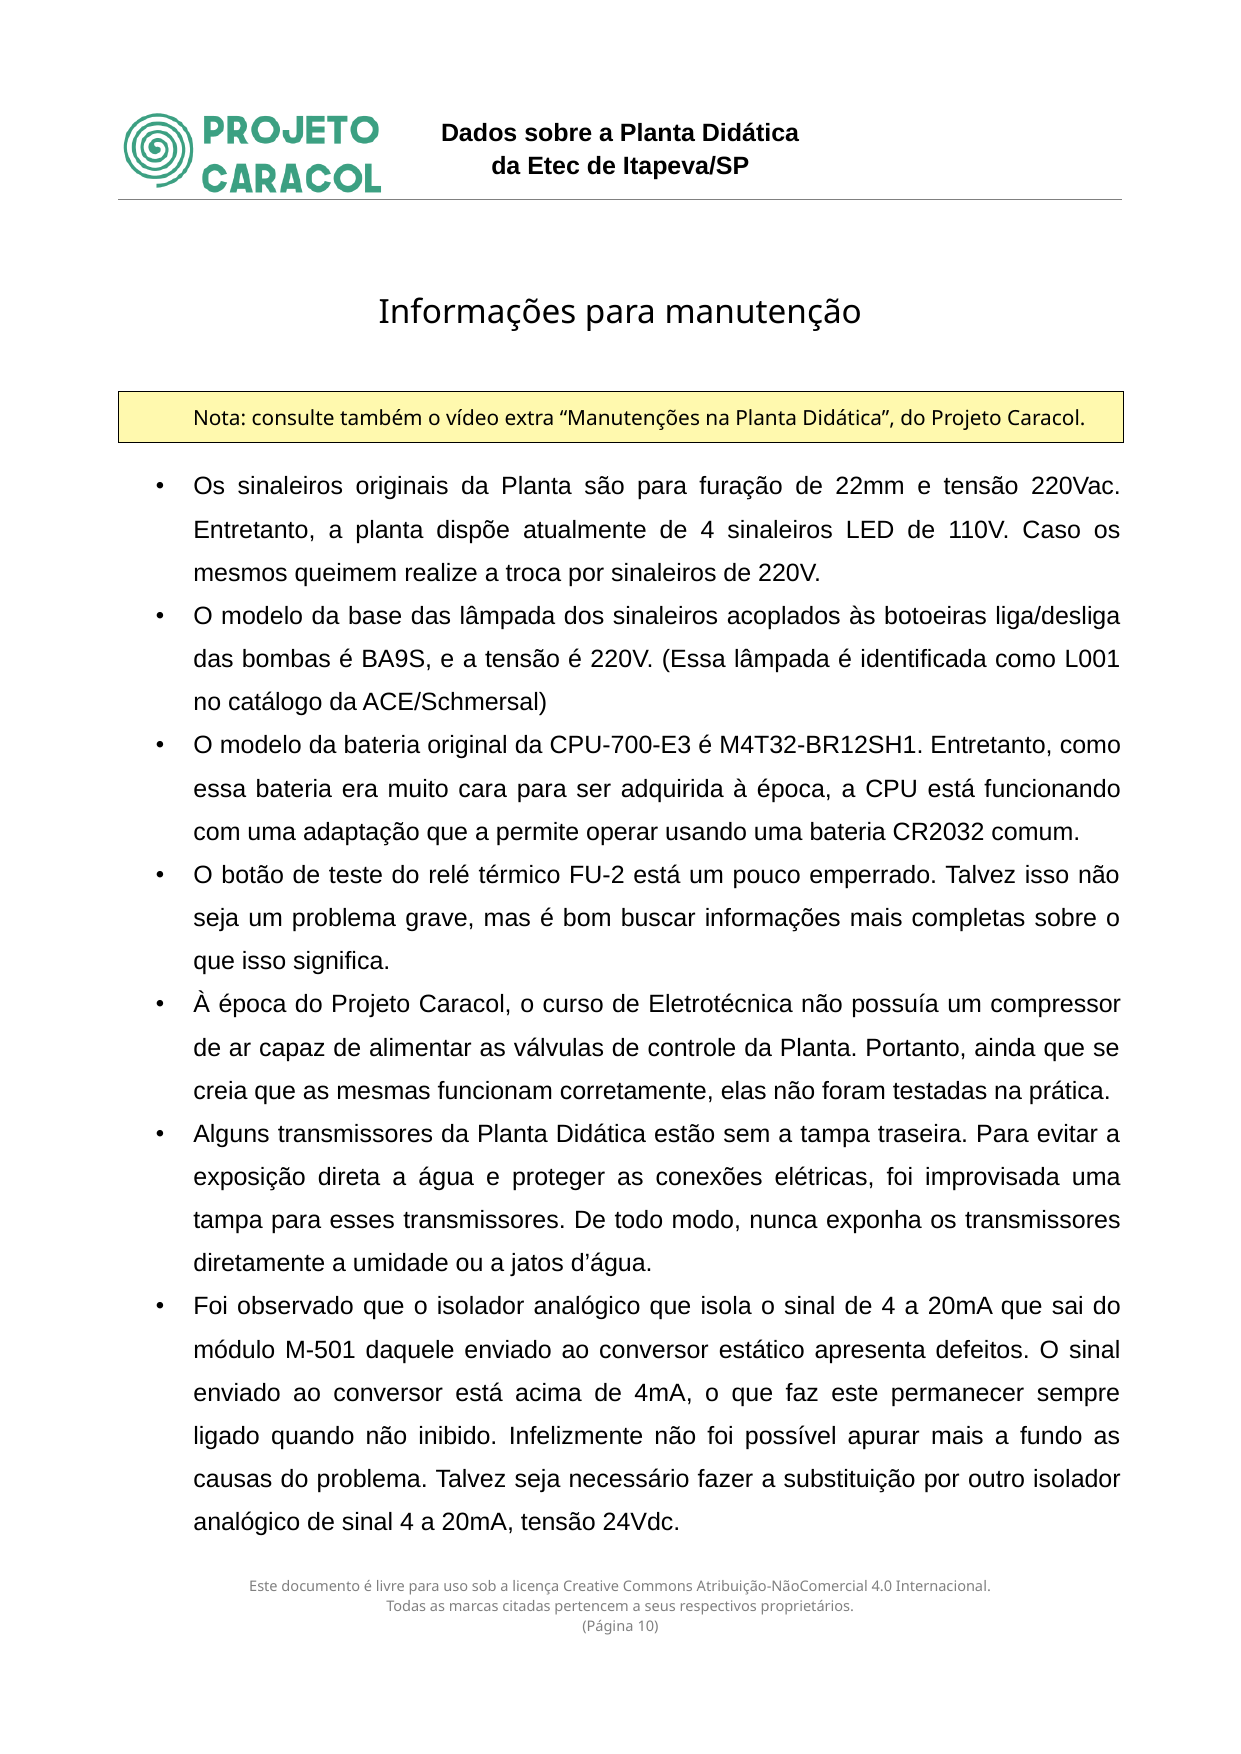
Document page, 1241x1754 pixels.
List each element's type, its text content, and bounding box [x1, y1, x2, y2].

text Informações para manutenção [118, 287, 1122, 333]
list Os sinaleiros originais da Planta são para furação de 22mm e tensão 220Vac. Entretanto, a planta dispõe atualmente de 4 sinaleiros LED de 110V. Caso os mesmos queimem realize a troca por sinaleiros de 220V. [156, 471, 1122, 586]
list Alguns transmissores da Planta Didática estão sem a tampa traseira. Para evitar a exposição direta a água e proteger as conexões elétricas, foi improvisada uma tampa para esses transmissores. De todo modo, nunca exponha os transmissores diretamente a umidade ou a jatos d’água. [156, 1119, 1122, 1277]
list O modelo da base das lâmpada dos sinaleiros acoplados às botoeiras liga/desliga das bombas é BA9S, e a tensão é 220V. (Essa lâmpada é identificada como L001 no catálogo da ACE/Schmersal) [156, 601, 1122, 716]
list À época do Projeto Caracol, o curso de Eletrotécnica não possuía um compressor de ar capaz de alimentar as válvulas de controle da Planta. Portanto, ainda que se creia que as mesmas funcionam corretamente, elas não foram testadas na prática. [156, 989, 1122, 1104]
list Foi observado que o isolador analógico que isola o sinal de 4 a 20mA que sai do módulo M-501 daquele enviado ao conversor estático apresenta defeitos. O sinal enviado ao conversor está acima de 4mA, o que faz este permanecer sempre ligado quando não inibido. Infelizmente não foi possível apurar mais a fundo as causas do problema. Talvez seja necessário fazer a substituição por outro isolador analógico de sinal 4 a 20mA, tensão 24Vdc. [156, 1291, 1122, 1536]
list O modelo da bateria original da CPU-700-E3 é M4T32-BR12SH1. Entretanto, como essa bateria era muito cara para ser adquirida à época, a CPU está funcionando com uma adaptação que a permite operar usando uma bateria CR2032 comum. [156, 730, 1122, 845]
list O botão de teste do relé térmico FU-2 está um pouco emperrado. Talvez isso não seja um problema grave, mas é bom buscar informações mais completas sobre o que isso significa. [156, 860, 1122, 975]
picture [118, 109, 387, 196]
